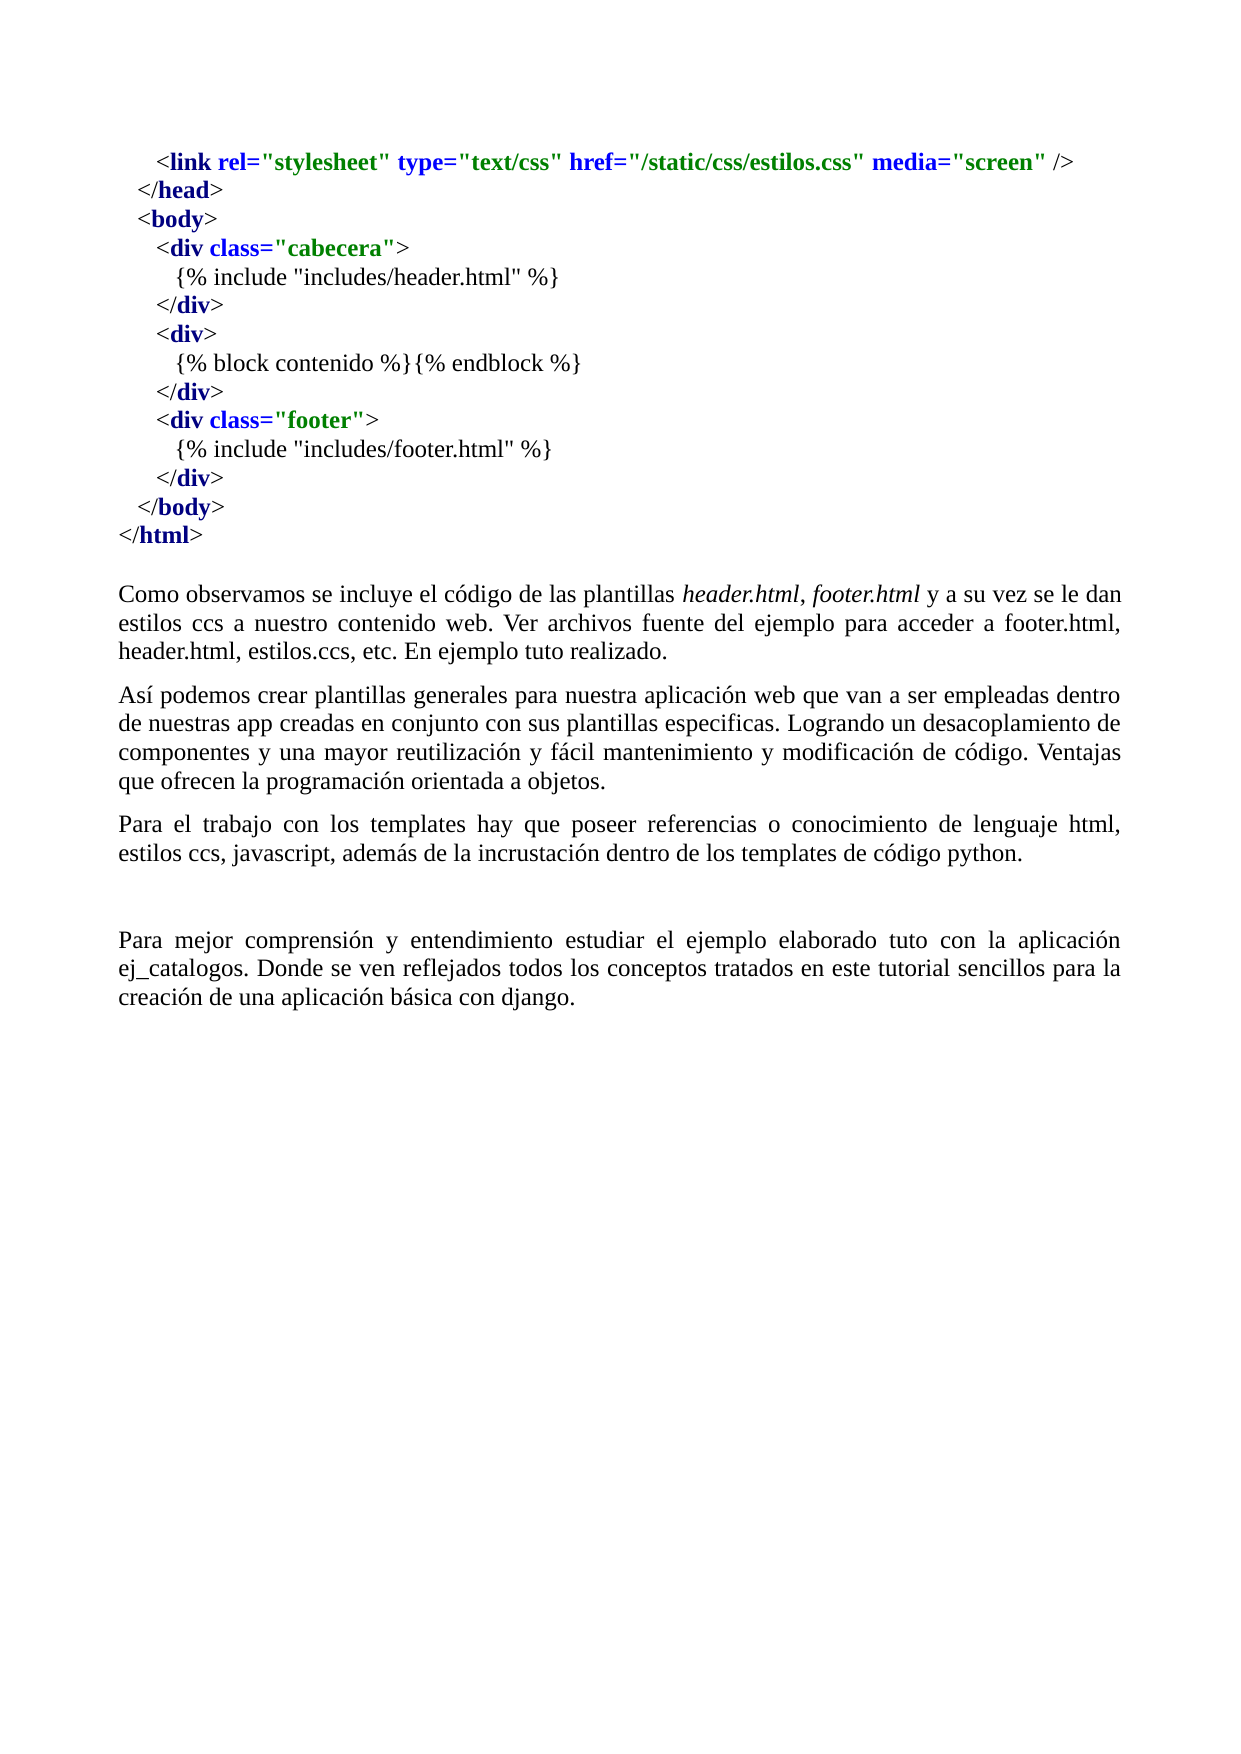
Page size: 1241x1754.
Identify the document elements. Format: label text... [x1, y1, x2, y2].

text </html> [118, 521, 1122, 549]
text Para el trabajo con los templates hay que poseer referencias o conocimiento de lenguaje html, estilos ccs, javascript, además de la incrustación dentro de los templates de código python. [118, 809, 1122, 867]
text {% include "includes/footer.html" %} [118, 434, 1122, 463]
text </body> [118, 492, 1122, 521]
text Como observamos se incluye el código de las plantillas header.html, footer.html y a su vez se le dan estilos ccs a nuestro contenido web. Ver archivos fuente del ejemplo para acceder a footer.html, header.html, estilos.ccs, etc. En ejemplo tuto realizado. [118, 579, 1122, 665]
text {% include "includes/header.html" %} [118, 262, 1122, 291]
text Así podemos crear plantillas generales para nuestra aplicación web que van a ser empleadas dentro de nuestras app creadas en conjunto con sus plantillas especificas. Logrando un desacoplamiento de componentes y una mayor reutilización y fácil mantenimiento y modificación de código. Ventajas que ofrecen la programación orientada a objetos. [118, 680, 1122, 795]
text Para mejor comprensión y entendimiento estudiar el ejemplo elaborado tuto con la aplicación ej_catalogos. Donde se ven reflejados todos los conceptos tratados en este tutorial sencillos para la creación de una aplicación básica con django. [118, 925, 1122, 1011]
text <div class="footer"> [118, 406, 1122, 434]
text </head> [118, 176, 1122, 204]
text </div> [118, 377, 1122, 406]
text <link rel="stylesheet" type="text/css" href="/static/css/estilos.css" media="screen" /> [118, 147, 1122, 176]
text </div> [118, 291, 1122, 319]
text <div> [118, 319, 1122, 348]
text {% block contenido %}{% endblock %} [118, 348, 1122, 377]
text <div class="cabecera"> [118, 233, 1122, 262]
text </div> [118, 463, 1122, 492]
text <body> [118, 204, 1122, 233]
